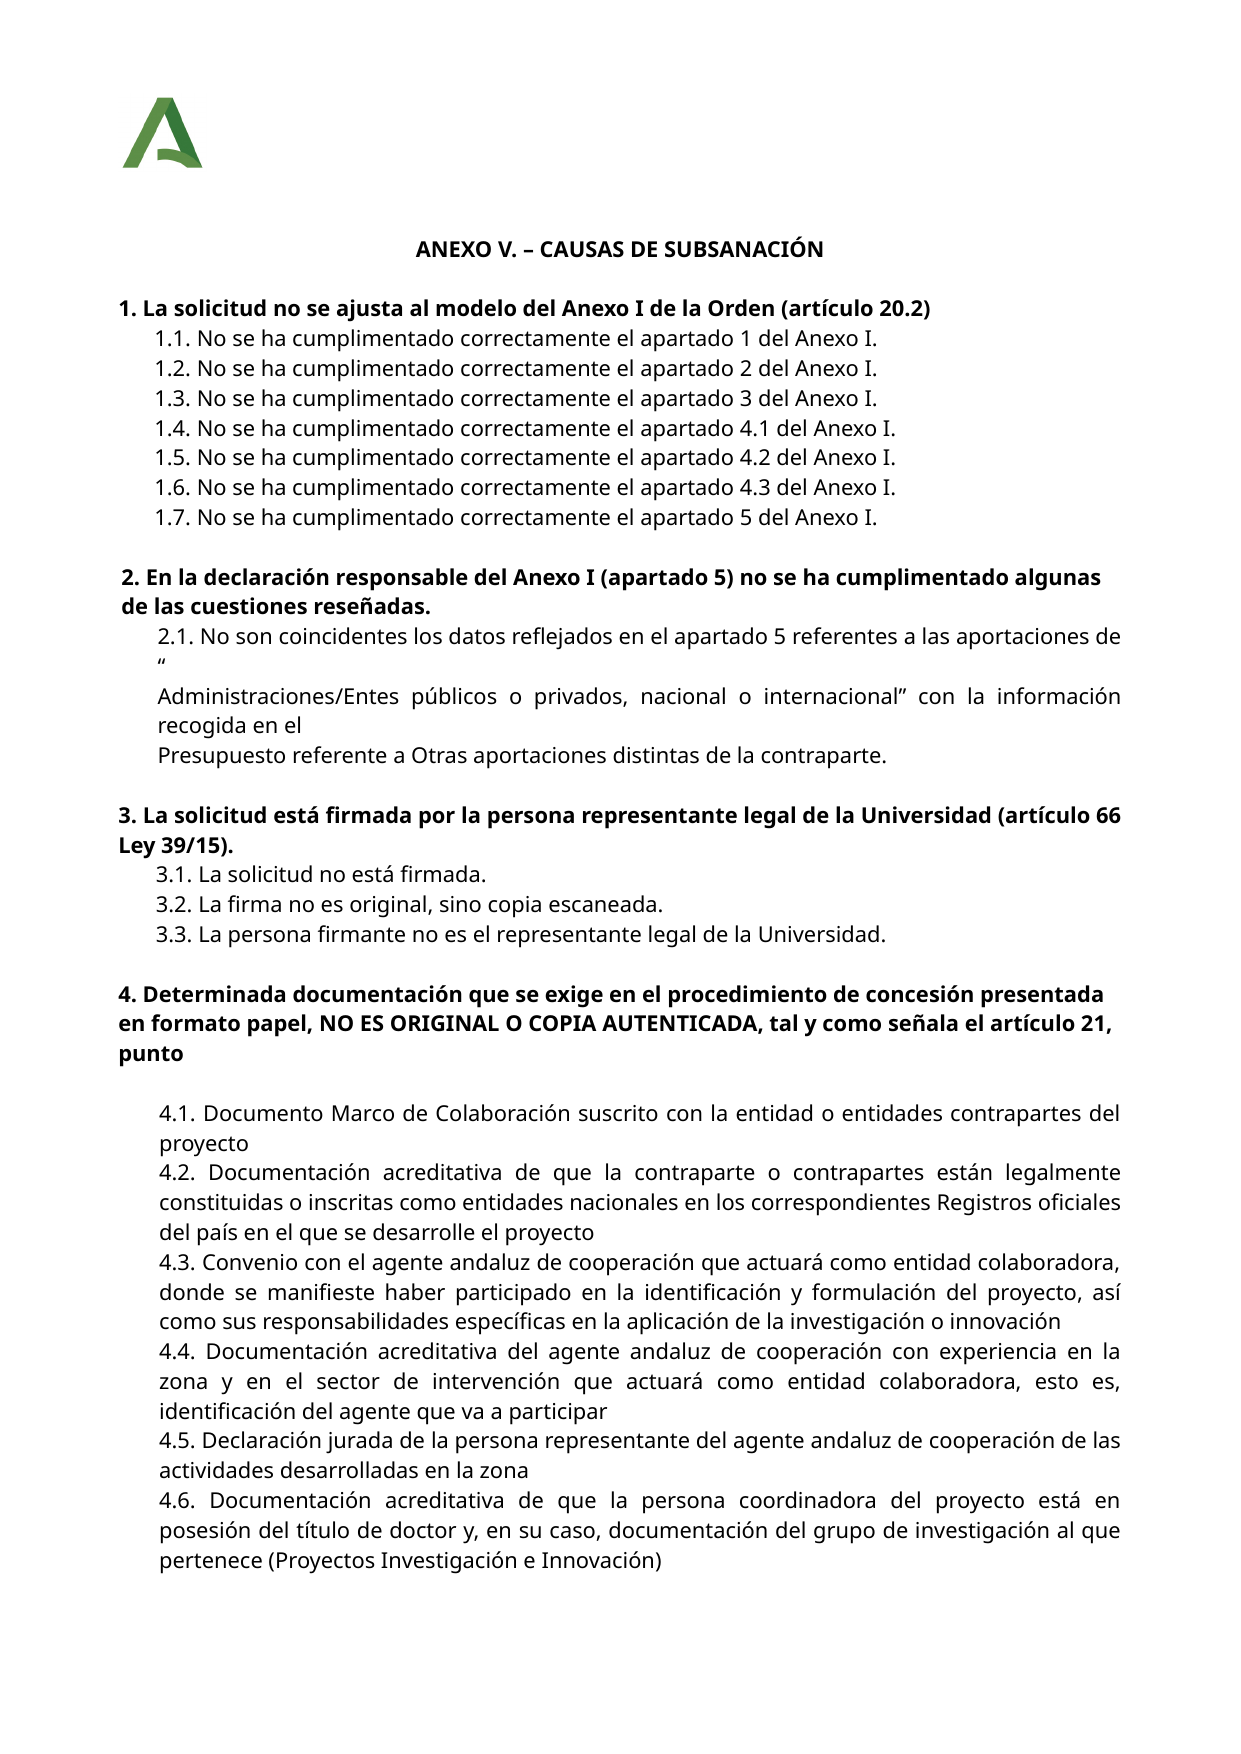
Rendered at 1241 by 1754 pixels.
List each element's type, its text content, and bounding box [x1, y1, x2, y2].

text 3. La solicitud está firmada por la persona representante legal de la Universidad (artículo 66 Ley 39/15). [118, 800, 1122, 859]
list 3.3. La persona firmante no es el representante legal de la Universidad. [156, 919, 1122, 949]
text ANEXO V. – CAUSAS DE SUBSANACIÓN [118, 234, 1122, 264]
text 1.4. No se ha cumplimentado correctamente el apartado 4.1 del Anexo I. [154, 413, 1122, 442]
text 2.1. No son coincidentes los datos reflejados en el apartado 5 referentes a las aportaciones de “ [157, 621, 1122, 681]
text 1.6. No se ha cumplimentado correctamente el apartado 4.3 del Anexo I. [154, 472, 1122, 502]
text 4.6. Documentación acreditativa de que la persona coordinadora del proyecto está en posesión del título de doctor y, en su caso, documentación del grupo de investigación al que pertenece (Proyectos Investigación e Innovación) [159, 1485, 1122, 1574]
text 3.2. La firma no es original, sino copia escaneada. [156, 889, 1122, 919]
text 1.3. No se ha cumplimentado correctamente el apartado 3 del Anexo I. [154, 383, 1122, 413]
text 4.3. Convenio con el agente andaluz de cooperación que actuará como entidad colaboradora, donde se manifieste haber participado en la identificación y formulación del proyecto, así como sus responsabilidades específicas en la aplicación de la investigación o innovación [159, 1247, 1122, 1336]
text 4.1. Documento Marco de Colaboración suscrito con la entidad o entidades contrapartes del proyecto [159, 1098, 1122, 1157]
text 1.7. No se ha cumplimentado correctamente el apartado 5 del Anexo I. [154, 502, 1122, 532]
text 1.2. No se ha cumplimentado correctamente el apartado 2 del Anexo I. [154, 353, 1122, 383]
text 4.2. Documentación acreditativa de que la contraparte o contrapartes están legalmente constituidas o inscritas como entidades nacionales en los correspondientes Registros oficiales del país en el que se desarrolle el proyecto [159, 1157, 1122, 1247]
text 4. Determinada documentación que se exige en el procedimiento de concesión presentada en formato papel, NO ES ORIGINAL O COPIA AUTENTICADA, tal y como señala el artículo 21, punto [118, 979, 1122, 1068]
text 2. En la declaración responsable del Anexo I (apartado 5) no se ha cumplimentado algunas de las cuestiones reseñadas. [121, 562, 1122, 621]
picture [118, 93, 207, 172]
text Presupuesto referente a Otras aportaciones distintas de la contraparte. [157, 740, 1122, 770]
text 1.1. No se ha cumplimentado correctamente el apartado 1 del Anexo I. [154, 323, 1122, 353]
text 1.5. No se ha cumplimentado correctamente el apartado 4.2 del Anexo I. [154, 442, 1122, 472]
text Administraciones/Entes públicos o privados, nacional o internacional” con la información recogida en el [157, 681, 1122, 740]
text 3.1. La solicitud no está firmada. [156, 859, 1122, 889]
text 4.5. Declaración jurada de la persona representante del agente andaluz de cooperación de las actividades desarrolladas en la zona [159, 1426, 1122, 1485]
text 4.4. Documentación acreditativa del agente andaluz de cooperación con experiencia en la zona y en el sector de intervención que actuará como entidad colaboradora, esto es, identificación del agente que va a participar [159, 1336, 1122, 1426]
text 1. La solicitud no se ajusta al modelo del Anexo I de la Orden (artículo 20.2) [118, 293, 1122, 323]
